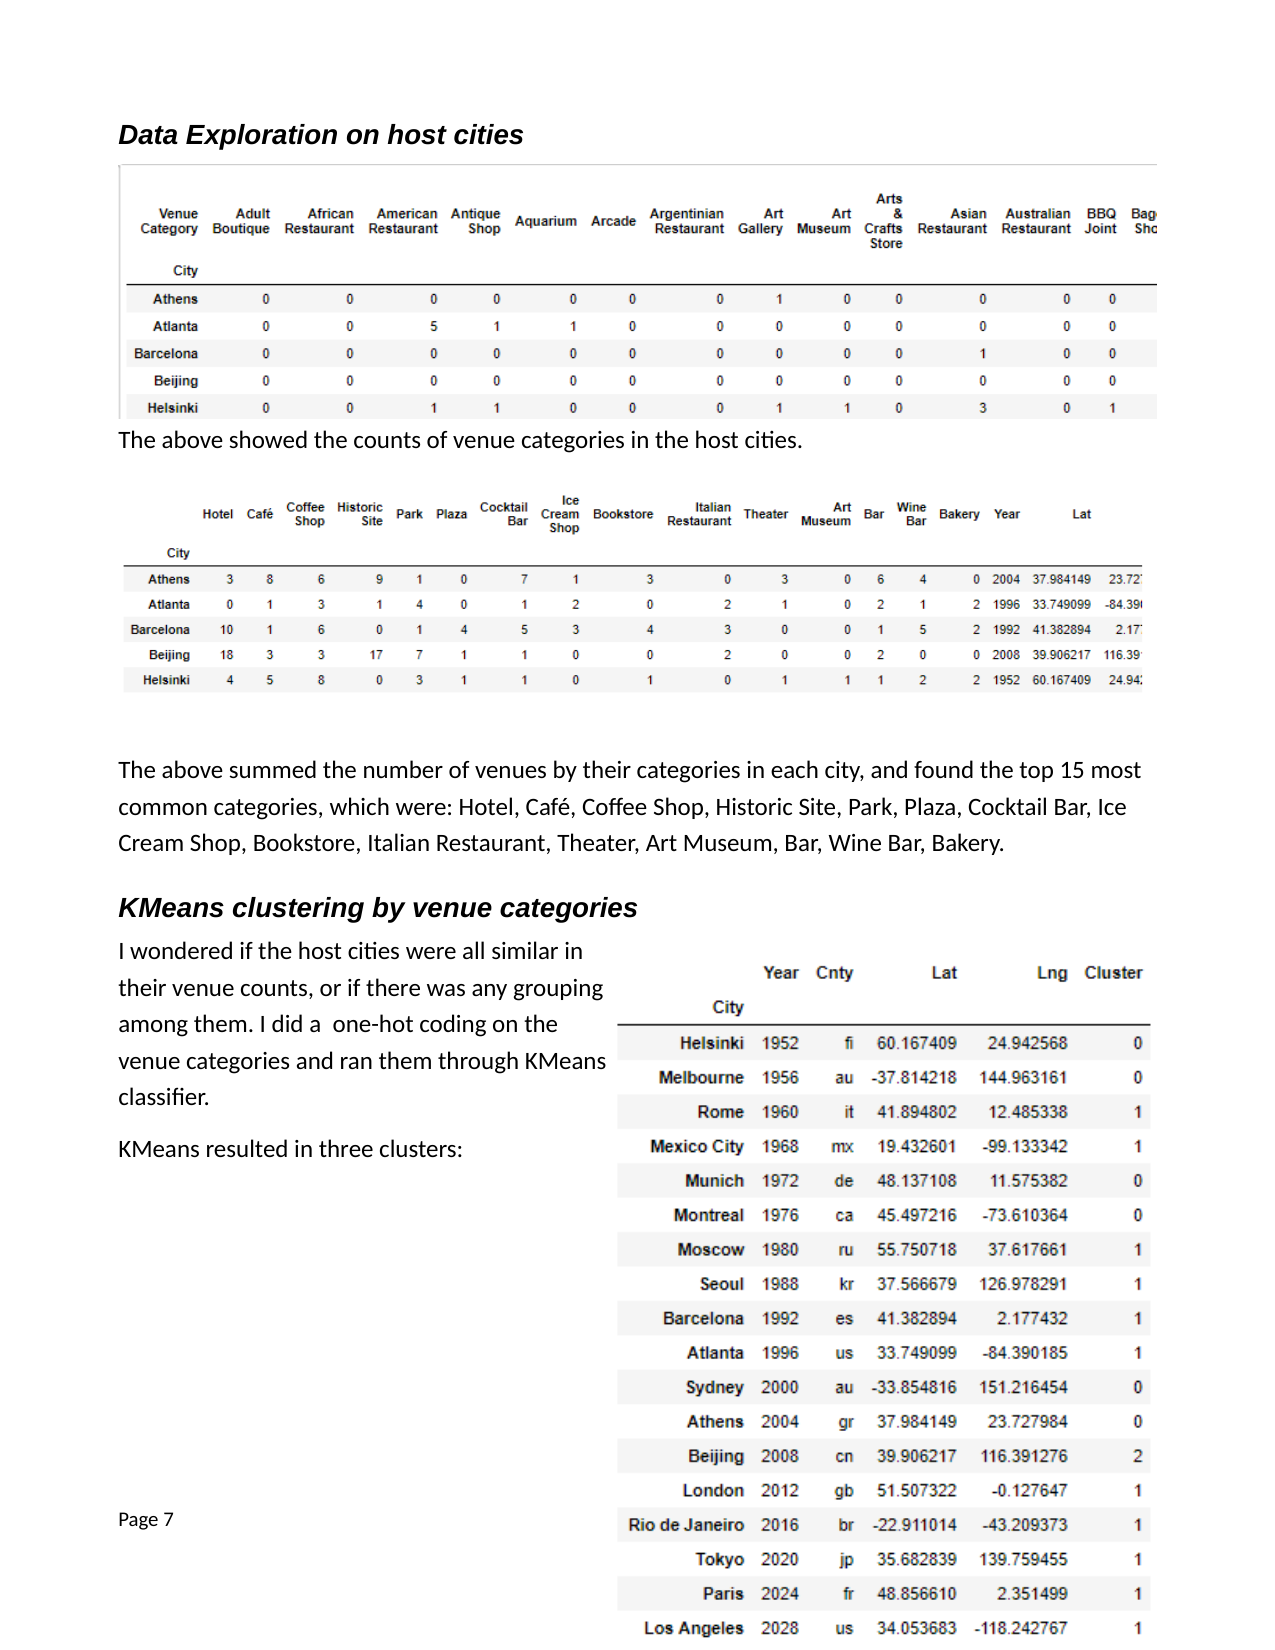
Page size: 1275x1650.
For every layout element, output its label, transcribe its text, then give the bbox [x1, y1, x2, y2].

text The above showed the counts of venue categories in the host cities. [118, 419, 1157, 455]
text KMeans resulted in three clusters: [118, 1133, 613, 1163]
subtitle Data Exploration on host cities [118, 118, 1157, 150]
picture [118, 164, 1157, 419]
subtitle KMeans clustering by venue categories [118, 891, 1157, 923]
text I wondered if the host cities were all similar in their venue counts, or if there was any grouping among them. I did a one-hot coding on the venue categories and ran them through KMeans classifier. [118, 935, 613, 1112]
text The above summed the number of venues by their categories in each city, and found the top 15 most common categories, which were: Hotel, Café, Coffee Shop, Historic Site, Park, Plaza, Cocktail Bar, Ice Cream Shop, Bookstore, Italian Restaurant, Theater, Art Museum, Bar, Wine Bar, Bakery. [118, 754, 1157, 858]
picture [613, 932, 1157, 1650]
picture [118, 475, 1157, 697]
